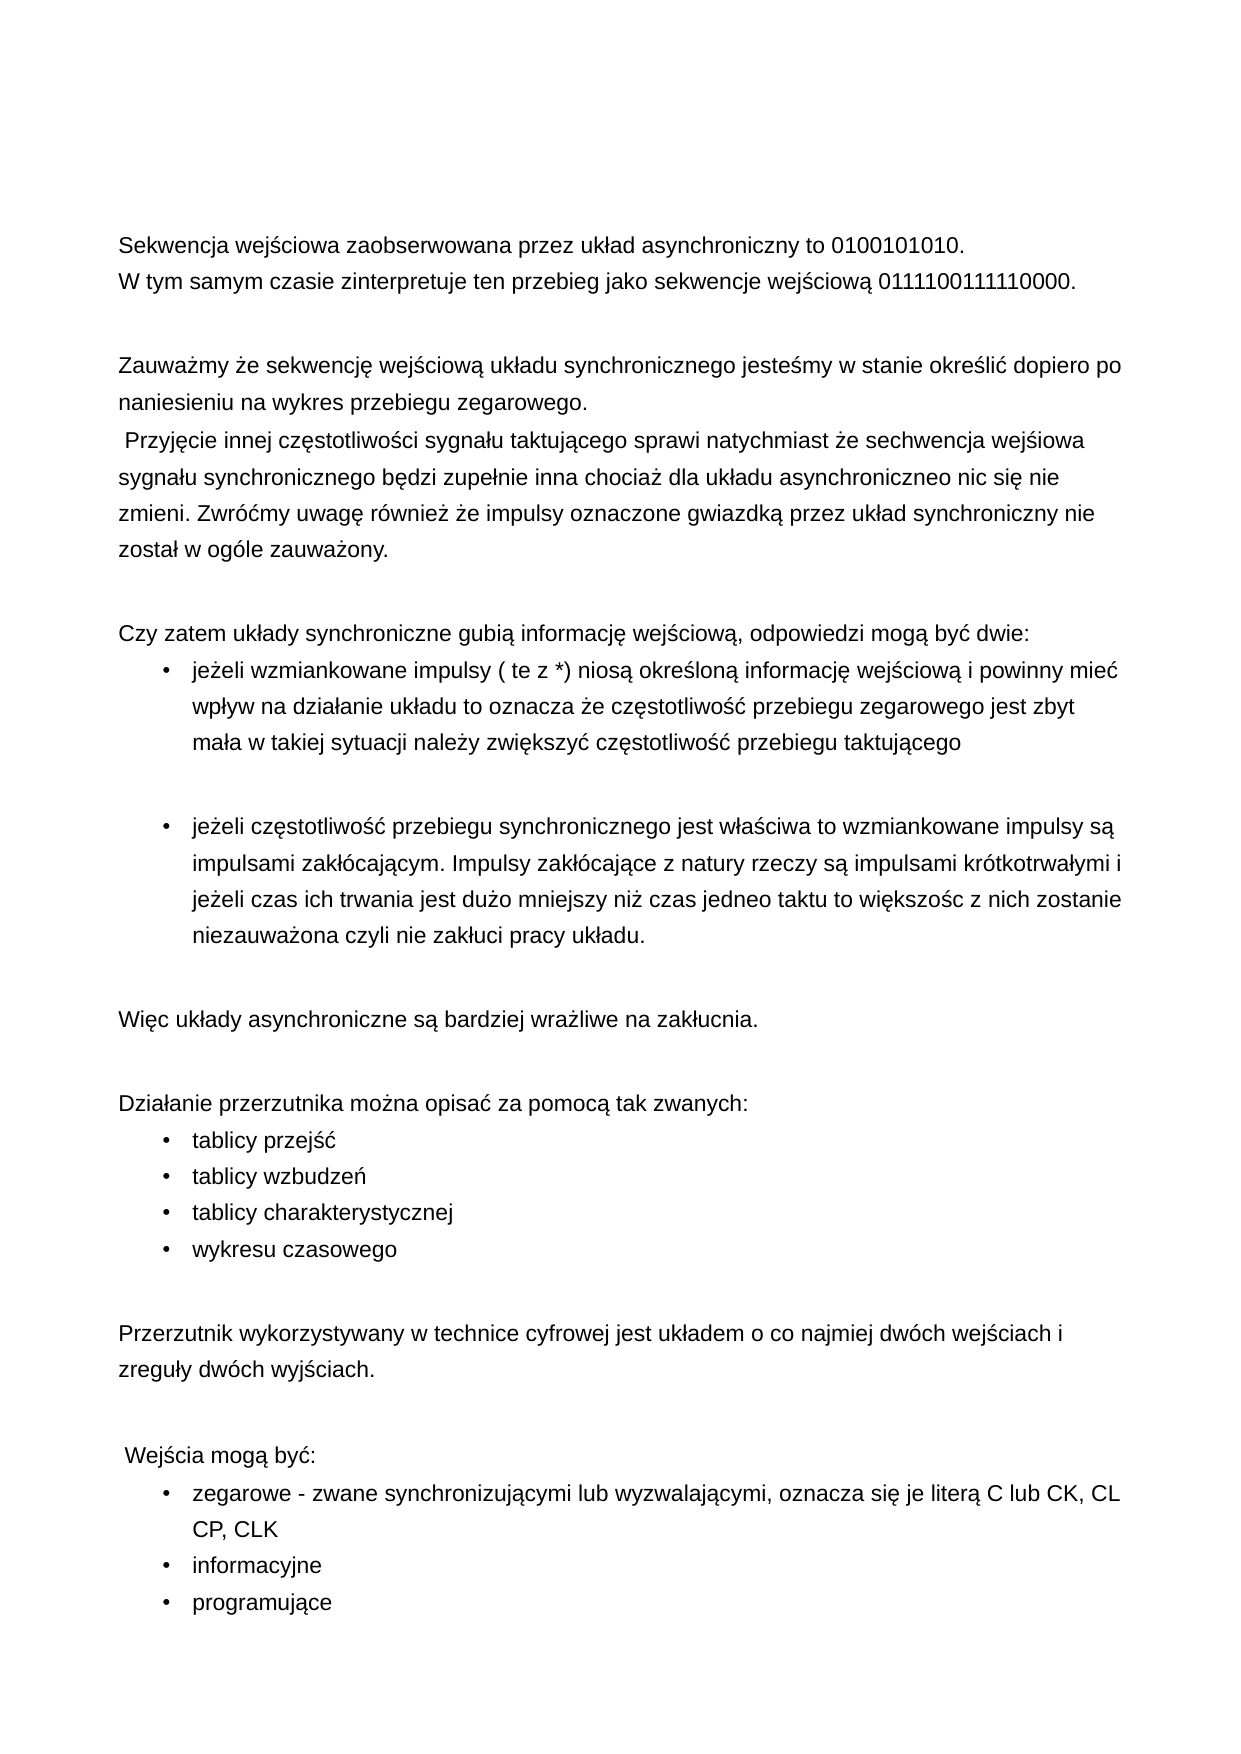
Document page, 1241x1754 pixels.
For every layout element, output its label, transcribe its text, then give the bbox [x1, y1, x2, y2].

text Działanie przerzutnika można opisać za pomocą tak zwanych: [118, 1090, 1122, 1117]
list programujące [162, 1588, 1122, 1615]
text Przerzutnik wykorzystywany w technice cyfrowej jest układem o co najmiej dwóch wejściach i zreguły dwóch wyjściach. [118, 1319, 1122, 1382]
list jeżeli częstotliwość przebiegu synchronicznego jest właściwa to wzmiankowane impulsy są impulsami zakłócającym. Impulsy zakłócające z natury rzeczy są impulsami krótkotrwałymi i jeżeli czas ich trwania jest dużo mniejszy niż czas jedneo taktu to większośc z nich zostanie niezauważona czyli nie zakłuci pracy układu. [162, 813, 1122, 949]
list zegarowe - zwane synchronizującymi lub wyzwalającymi, oznacza się je literą C lub CK, CL CP, CLK [162, 1479, 1122, 1542]
text Czy zatem układy synchroniczne gubią informację wejściową, odpowiedzi mogą być dwie: [118, 620, 1122, 647]
text Więc układy asynchroniczne są bardziej wrażliwe na zakłucnia. [118, 1006, 1122, 1033]
list jeżeli wzmiankowane impulsy ( te z *) niosą określoną informację wejściową i powinny mieć wpływ na działanie układu to oznacza że częstotliwość przebiegu zegarowego jest zbyt mała w takiej sytuacji należy zwiększyć częstotliwość przebiegu taktującego [162, 657, 1122, 756]
list informacyjne [162, 1552, 1122, 1578]
text Sekwencja wejściowa zaobserwowana przez układ asynchroniczny to 0100101010. [118, 232, 1122, 258]
text Wejścia mogą być: [118, 1440, 1122, 1469]
text Przyjęcie innej częstotliwości sygnału taktującego sprawi natychmiast że sechwencja wejśiowa sygnału synchronicznego będzi zupełnie inna chociaż dla układu asynchroniczneo nic się nie zmieni. Zwróćmy uwagę również że impulsy oznaczone gwiazdką przez układ synchroniczny nie został w ogóle zauważony. [118, 425, 1122, 563]
list tablicy charakterystycznej [162, 1199, 1122, 1226]
list tablicy wzbudzeń [162, 1163, 1122, 1189]
text W tym samym czasie zinterpretuje ten przebieg jako sekwencje wejściową 0111100111110000. [118, 268, 1122, 294]
list wykresu czasowego [162, 1236, 1122, 1262]
text Zauważmy że sekwencję wejściową układu synchronicznego jesteśmy w stanie określić dopiero po naniesieniu na wykres przebiegu zegarowego. [118, 352, 1122, 415]
list tablicy przejść [162, 1127, 1122, 1153]
